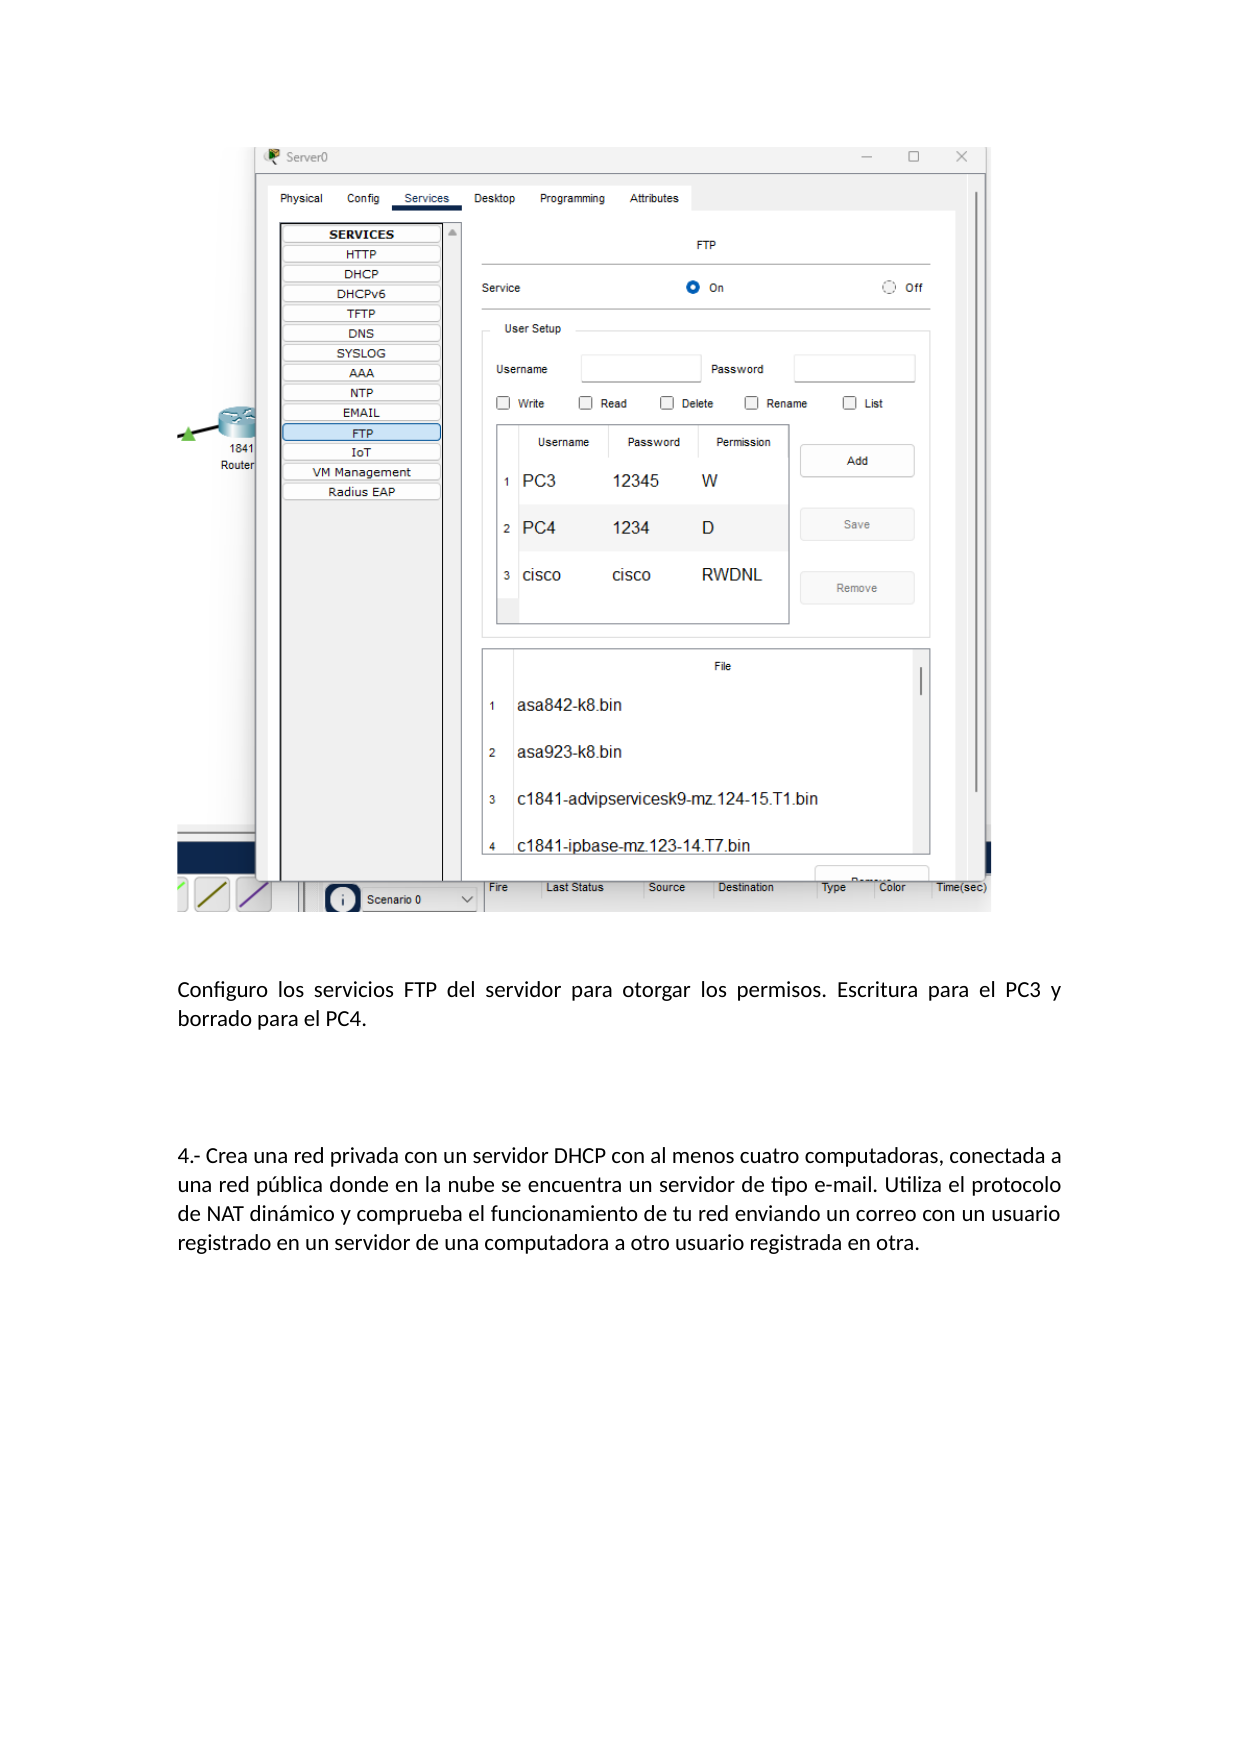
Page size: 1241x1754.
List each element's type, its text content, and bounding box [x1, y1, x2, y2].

text Configuro los servicios FTP del servidor para otorgar los permisos. Escritura para el PC3 y borrado para el PC4. [177, 975, 1063, 1032]
text 4.- Crea una red privada con un servidor DHCP con al menos cuatro computadoras, conectada a una red pública donde en la nube se encuentra un servidor de tipo e-mail. Utiliza el protocolo de NAT dinámico y comprueba el funcionamiento de tu red enviando un correo con un usuario registrado en un servidor de una computadora a otro usuario registrada en otra. [177, 1141, 1063, 1257]
